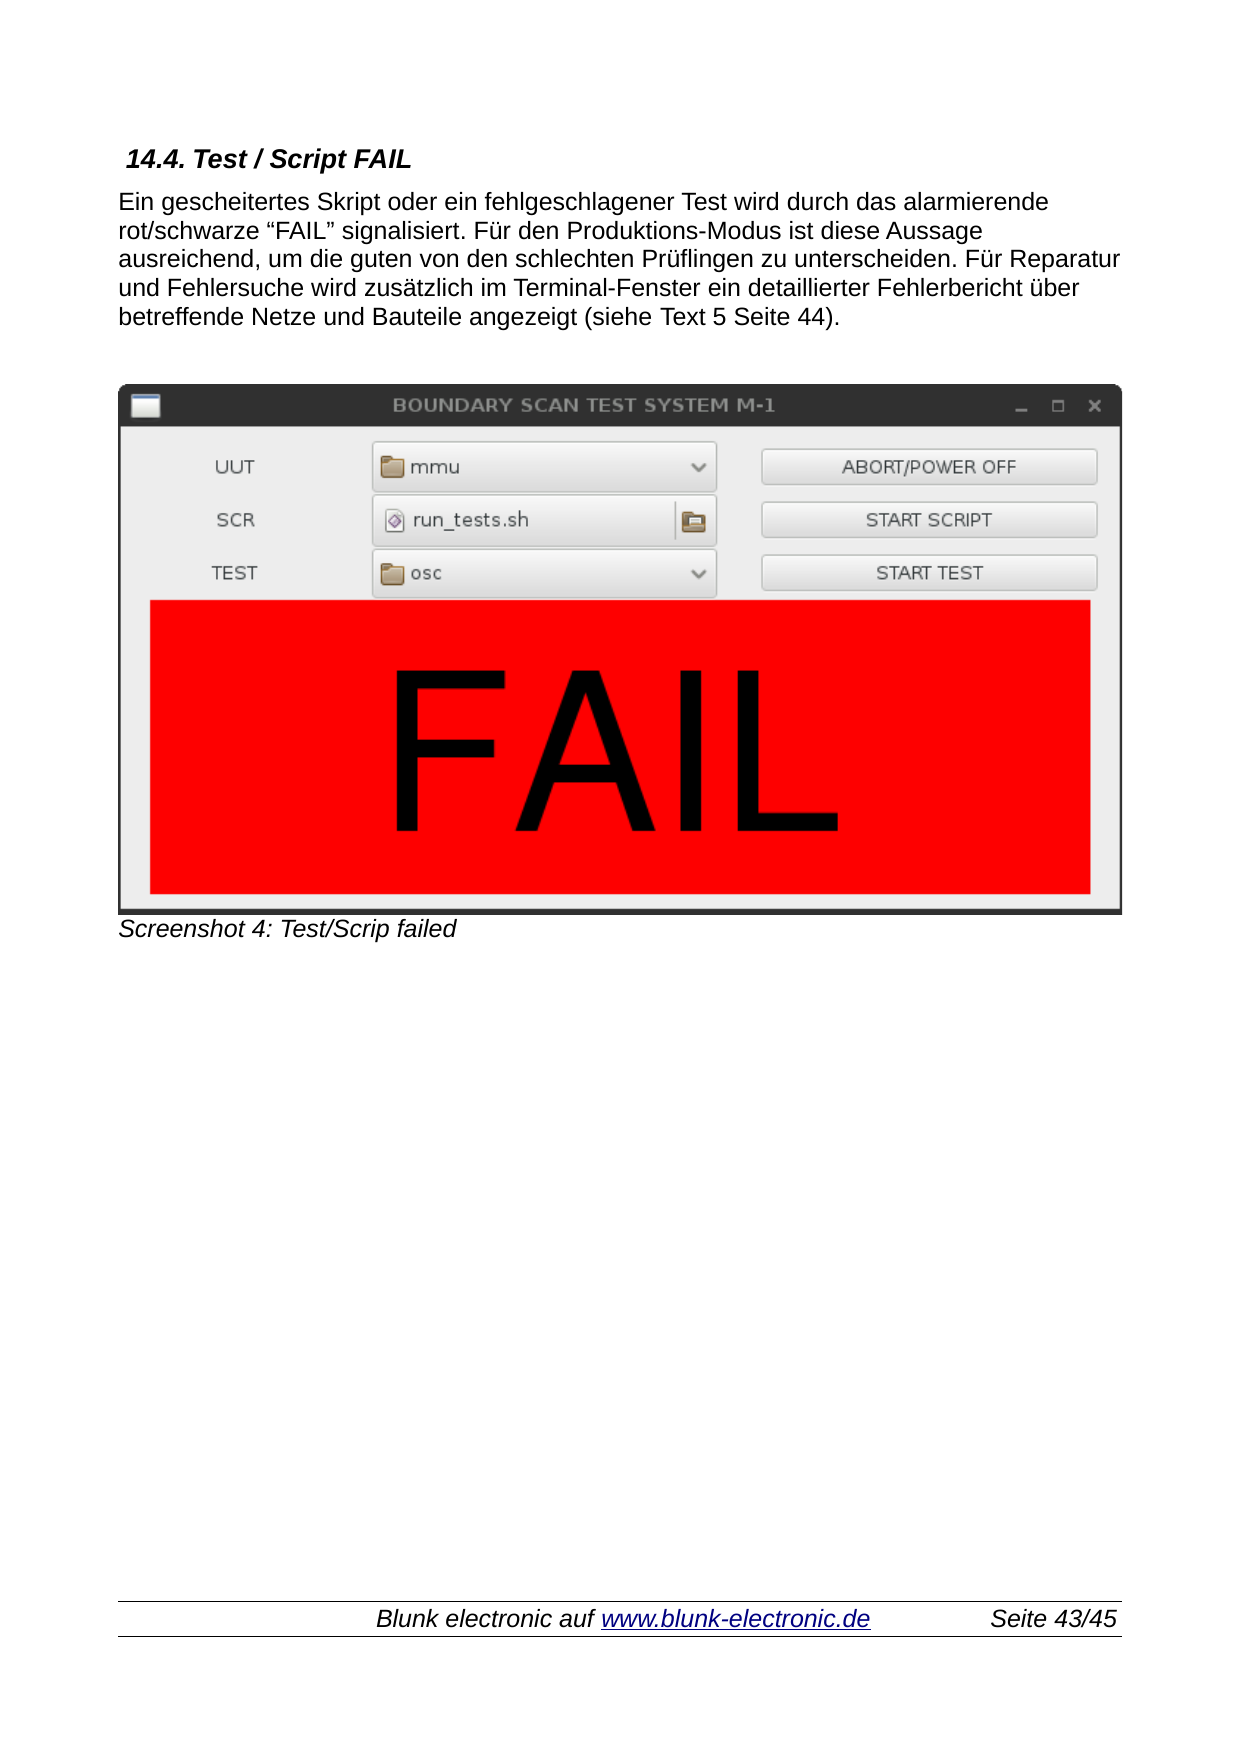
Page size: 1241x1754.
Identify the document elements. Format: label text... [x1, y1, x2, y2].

text Screenshot 4: Test/Scrip failed [118, 915, 1122, 943]
subtitle Test / Script FAIL [118, 143, 1122, 174]
text Ein gescheitertes Skript oder ein fehlgeschlagener Test wird durch das alarmierende rot/schwarze “FAIL” signalisiert. Für den Produktions-Modus ist diese Aussage ausreichend, um die guten von den schlechten Prüflingen zu unterscheiden. Für Reparatur und Fehlersuche wird zusätzlich im Terminal-Fenster ein detaillierter Fehlerbericht über betreffende Netze und Bauteile angezeigt (siehe Text 5 Seite 46). [118, 187, 1122, 331]
picture [118, 384, 1123, 915]
